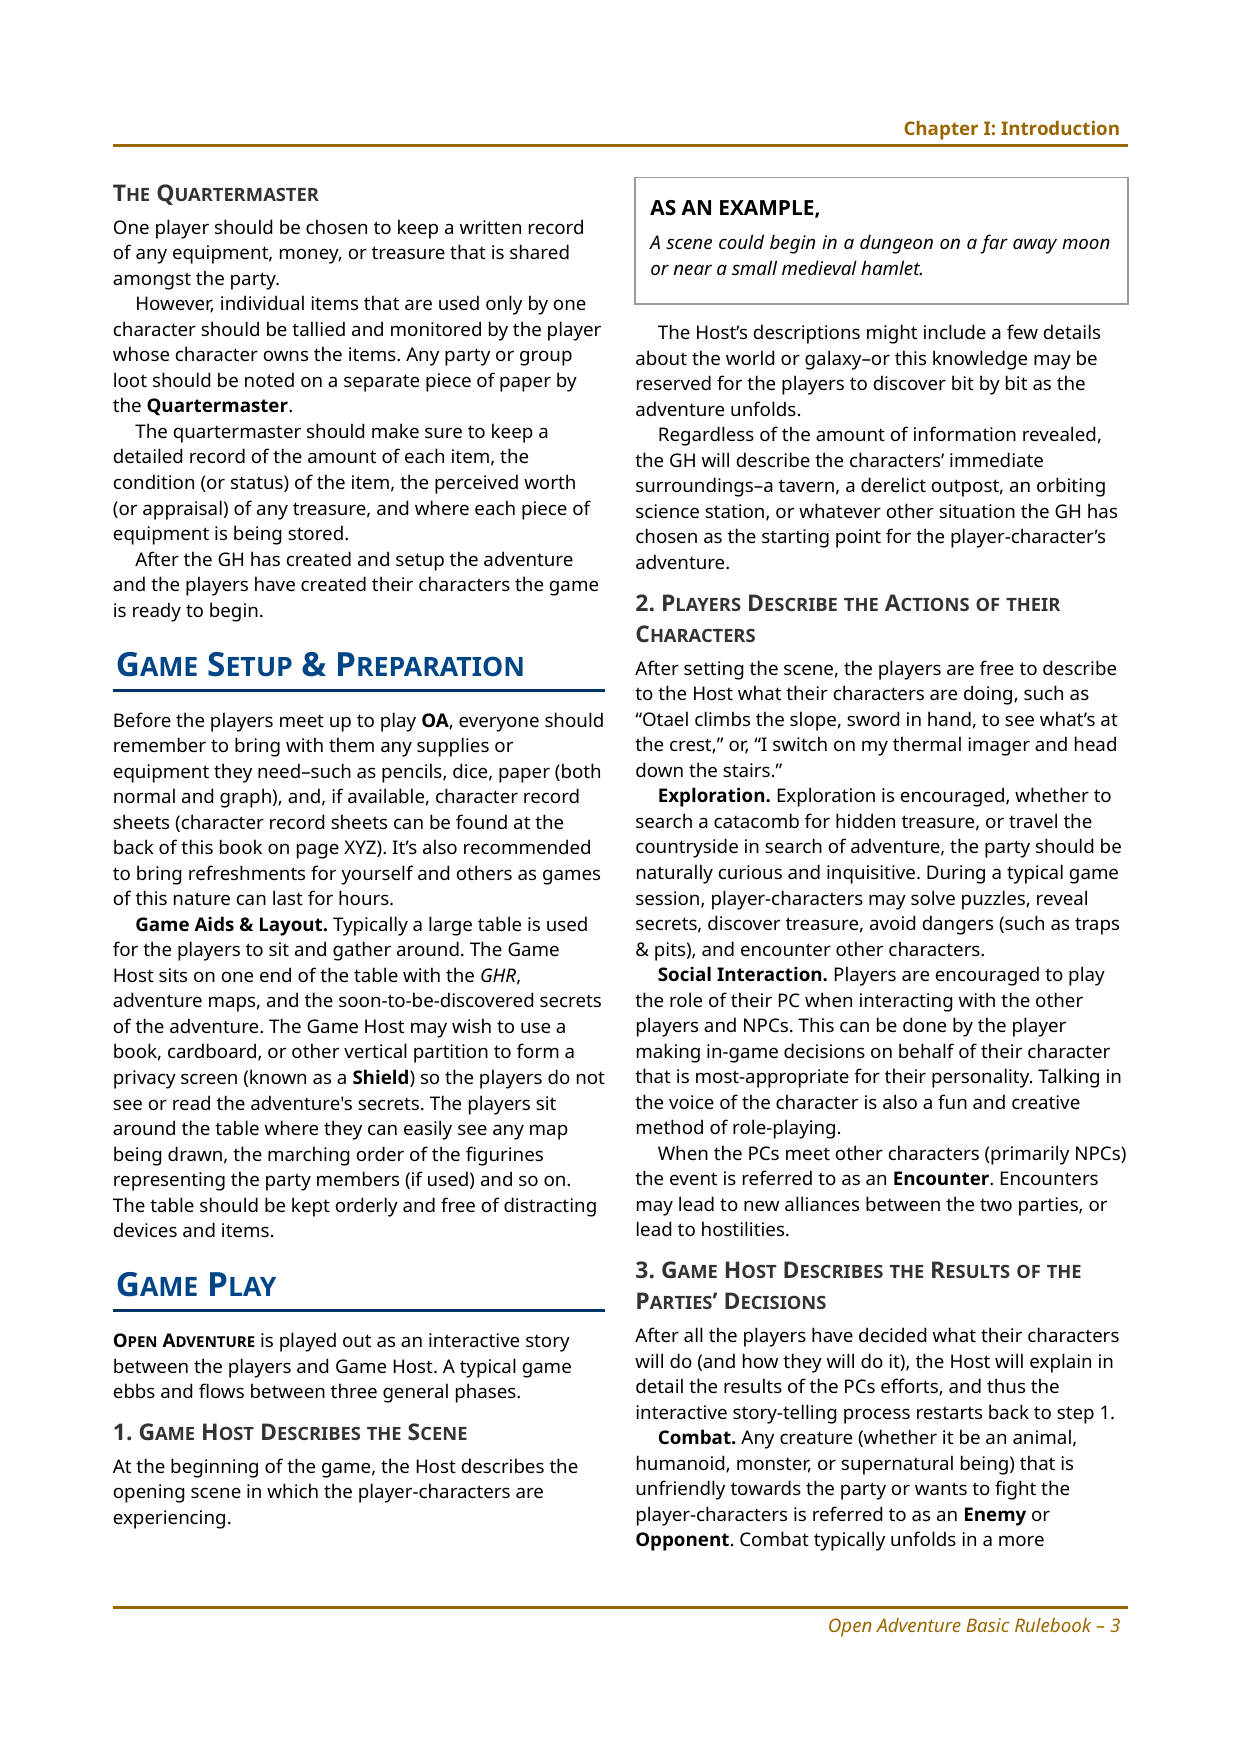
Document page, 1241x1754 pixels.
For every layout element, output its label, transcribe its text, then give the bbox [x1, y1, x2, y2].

text After setting the scene, the players are free to describe to the host what their characters are doing, such as “Otael climbs the slope, sword in hand, to see what’s at the crest,” or, “I switch on my thermal imager and head down the stairs.” [635, 655, 1128, 783]
text The host’s descriptions might include a few details about the world or galaxy–or this knowledge may be reserved for the players to discover bit by bit as the adventure unfolds. [635, 319, 1128, 421]
text Open Adventure is played out as an interactive story between the players and game host. A typical game ebbs and flows between three general phases. [113, 1327, 605, 1404]
subtitle The Quartermaster [113, 177, 605, 208]
text The quartermaster should make sure to keep a detailed record of the amount of each item, the condition (or status) of the item, the perceived worth (or appraisal) of any treasure, and where each piece of equipment is being stored. [113, 418, 605, 546]
subtitle 2. Players Describe the Actions of their Characters [635, 587, 1128, 649]
text After all the players have decided what their characters will do (and how they will do it), the host will explain in detail the results of the PCs efforts, and thus the interactive story-telling process restarts back to step 1. [635, 1323, 1128, 1425]
text Combat. Any creature (whether it be an animal, humanoid, monster, or supernatural being) that is unfriendly towards the party or wants to fight the player-characters is referred to as an Enemy or Opponent. Combat typically unfolds in a more [635, 1425, 1128, 1552]
text Regardless of the amount of information revealed, the GH will describe the characters’ immediate surroundings–a tavern, a derelict outpost, an orbiting science station, or whatever other situation the GH has chosen as the starting point for the player-character’s adventure. [635, 421, 1128, 574]
text However, individual items that are used only by one character should be tallied and monitored by the player whose character owns the items. Any party or group loot should be noted on a separate piece of paper by the Quartermaster. [113, 291, 605, 418]
text Social Interaction. Players are encouraged to play the role of their PC when interacting with the other players and NPCs. This can be done by the player making in-game decisions on behalf of their character that is most-appropriate for their personality. Talking in the voice of the character is also a fun and creative method of role-playing. [635, 961, 1128, 1140]
subtitle Game Setup & Preparation [113, 637, 605, 689]
text Exploration. Exploration is encouraged, whether to search a catacomb for hidden treasure, or travel the countryside in search of adventure, the party should be naturally curious and inquisitive. During a typical game session, player-characters may solve puzzles, reveal secrets, discover treasure, avoid dangers (such as traps & pits), and encounter other characters. [635, 783, 1128, 961]
table_header As An Example, A scene could begin in a dungeon on a far away moon or near a small medieval hamlet. [636, 178, 1127, 303]
text One player should be chosen to keep a written record of any equipment, money, or treasure that is shared amongst the party. [113, 214, 605, 291]
subtitle Game Play [113, 1258, 605, 1309]
subtitle 3. Game Host Describes the Results of the Parties’ Decisions [635, 1254, 1128, 1317]
text When the PCs meet other characters (primarily NPCs) the event is referred to as an Encounter. Encounters may lead to new alliances between the two parties, or lead to hostilities. [635, 1140, 1128, 1242]
text At the beginning of the game, the host describes the opening scene in which the player-characters are experiencing. [113, 1453, 605, 1530]
text After the GH has created and setup the adventure and the players have created their characters the game is ready to begin. [113, 546, 605, 622]
subtitle 1. Game Host Describes the Scene [113, 1416, 605, 1447]
text Game Aids & Layout. Typically a large table is used for the players to sit and gather around. The game host sits on one end of the table with the GHR, adventure maps, and the soon-to-be-discovered secrets of the adventure. The game host may wish to use a book, cardboard, or other vertical partition to form a privacy screen (known as a Shield) so the players do not see or read the adventure's secrets. The players sit around the table where they can easily see any map being drawn, the marching order of the figurines representing the party members (if used) and so on. The table should be kept orderly and free of distracting devices and items. [113, 911, 605, 1243]
text Before the players meet up to play OA, everyone should remember to bring with them any supplies or equipment they need–such as pencils, dice, paper (both normal and graph), and, if available, character record sheets (character record sheets can be found at the back of this book on page XYZ). It’s also recommended to bring refreshments for yourself and others as games of this nature can last for hours. [113, 707, 605, 911]
